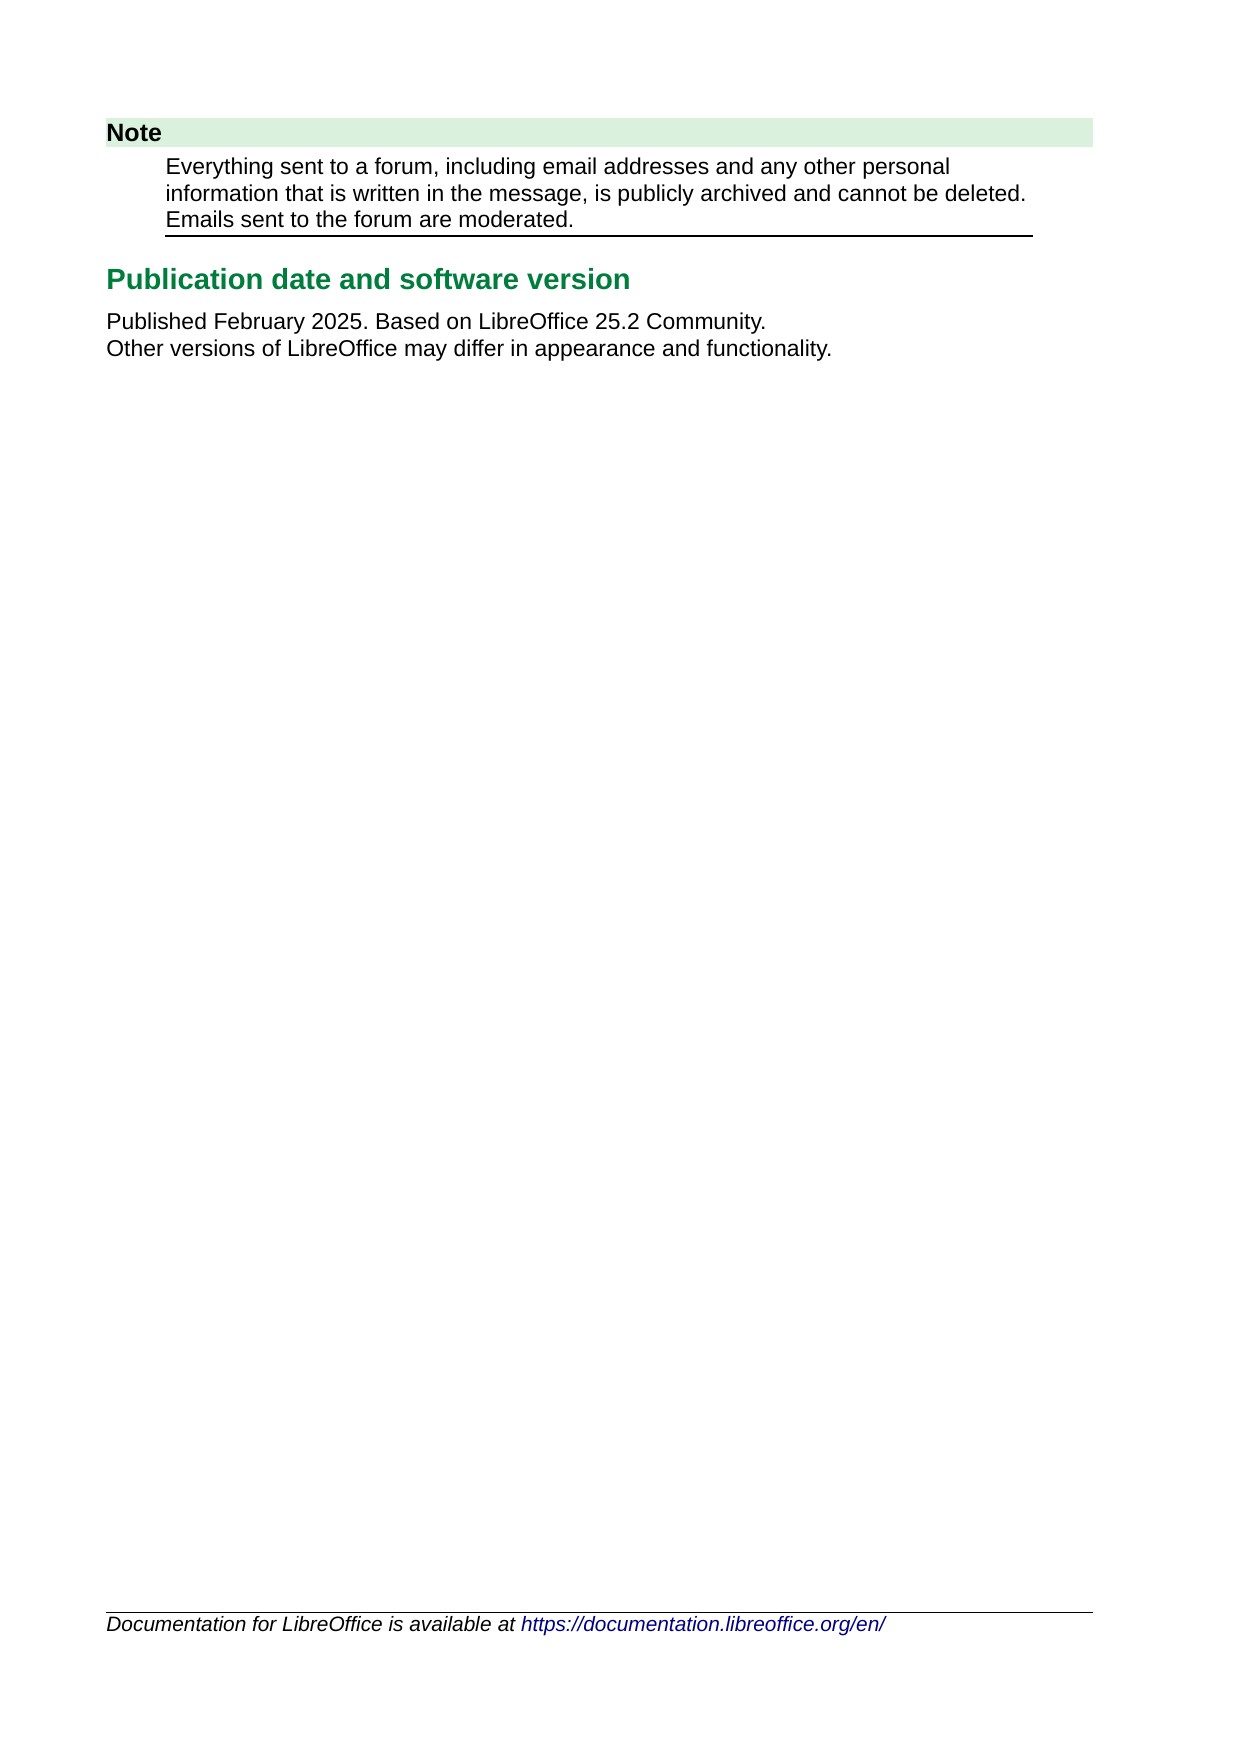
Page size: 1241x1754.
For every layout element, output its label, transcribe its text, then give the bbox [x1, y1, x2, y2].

text Everything sent to a forum, including email addresses and any other personal information that is written in the message, is publicly archived and cannot be deleted. Emails sent to the forum are moderated. [165, 153, 1033, 235]
text Published February 2025. Based on LibreOffice 25.2 Community. Other versions of LibreOffice may differ in appearance and functionality. [106, 308, 1093, 361]
subtitle Note [106, 118, 1093, 147]
subtitle Publication date and software version [106, 262, 1093, 296]
